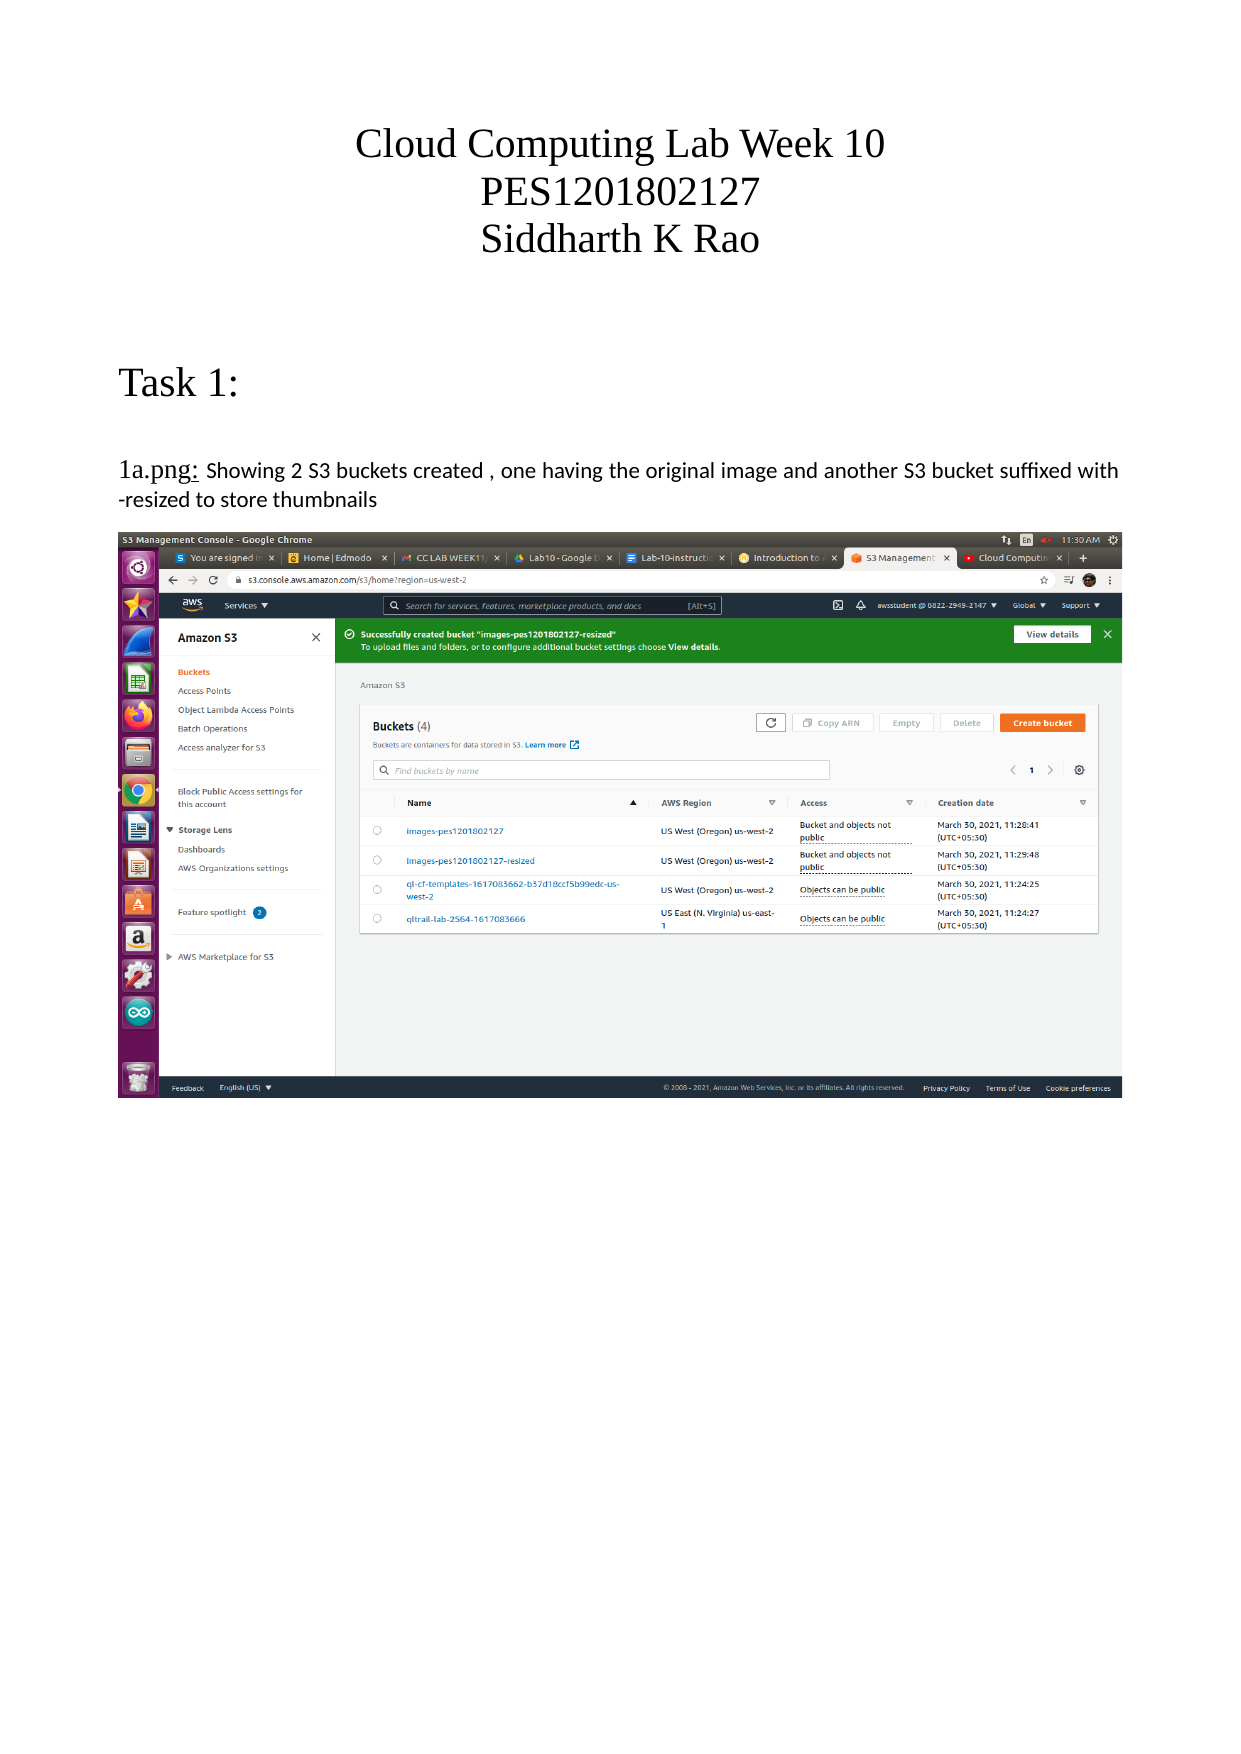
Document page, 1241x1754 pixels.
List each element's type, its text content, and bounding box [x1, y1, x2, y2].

picture [118, 532, 1123, 1098]
text Task 1: [118, 358, 1122, 406]
text PES1201802127 [118, 166, 1122, 214]
text Siddharth K Rao [118, 214, 1122, 262]
text Cloud Computing Lab Week 10 [118, 118, 1122, 166]
text 1a.png: Showing 2 S3 buckets created , one having the original image and another S3 bucket suffixed with -resized to store thumbnails [118, 453, 1122, 513]
